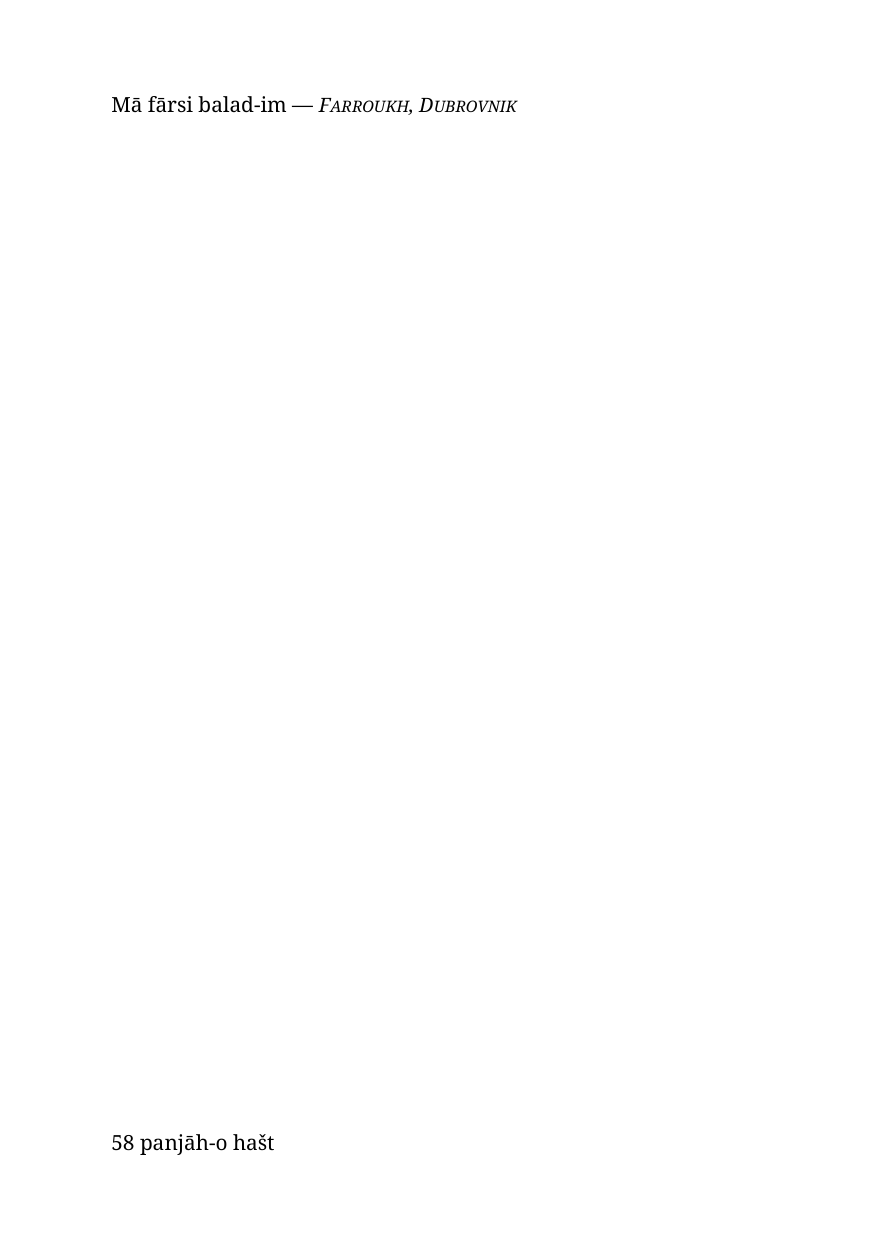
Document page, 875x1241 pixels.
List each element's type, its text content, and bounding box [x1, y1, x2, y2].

text 58 panjāh-o hašt [111, 1128, 763, 1157]
